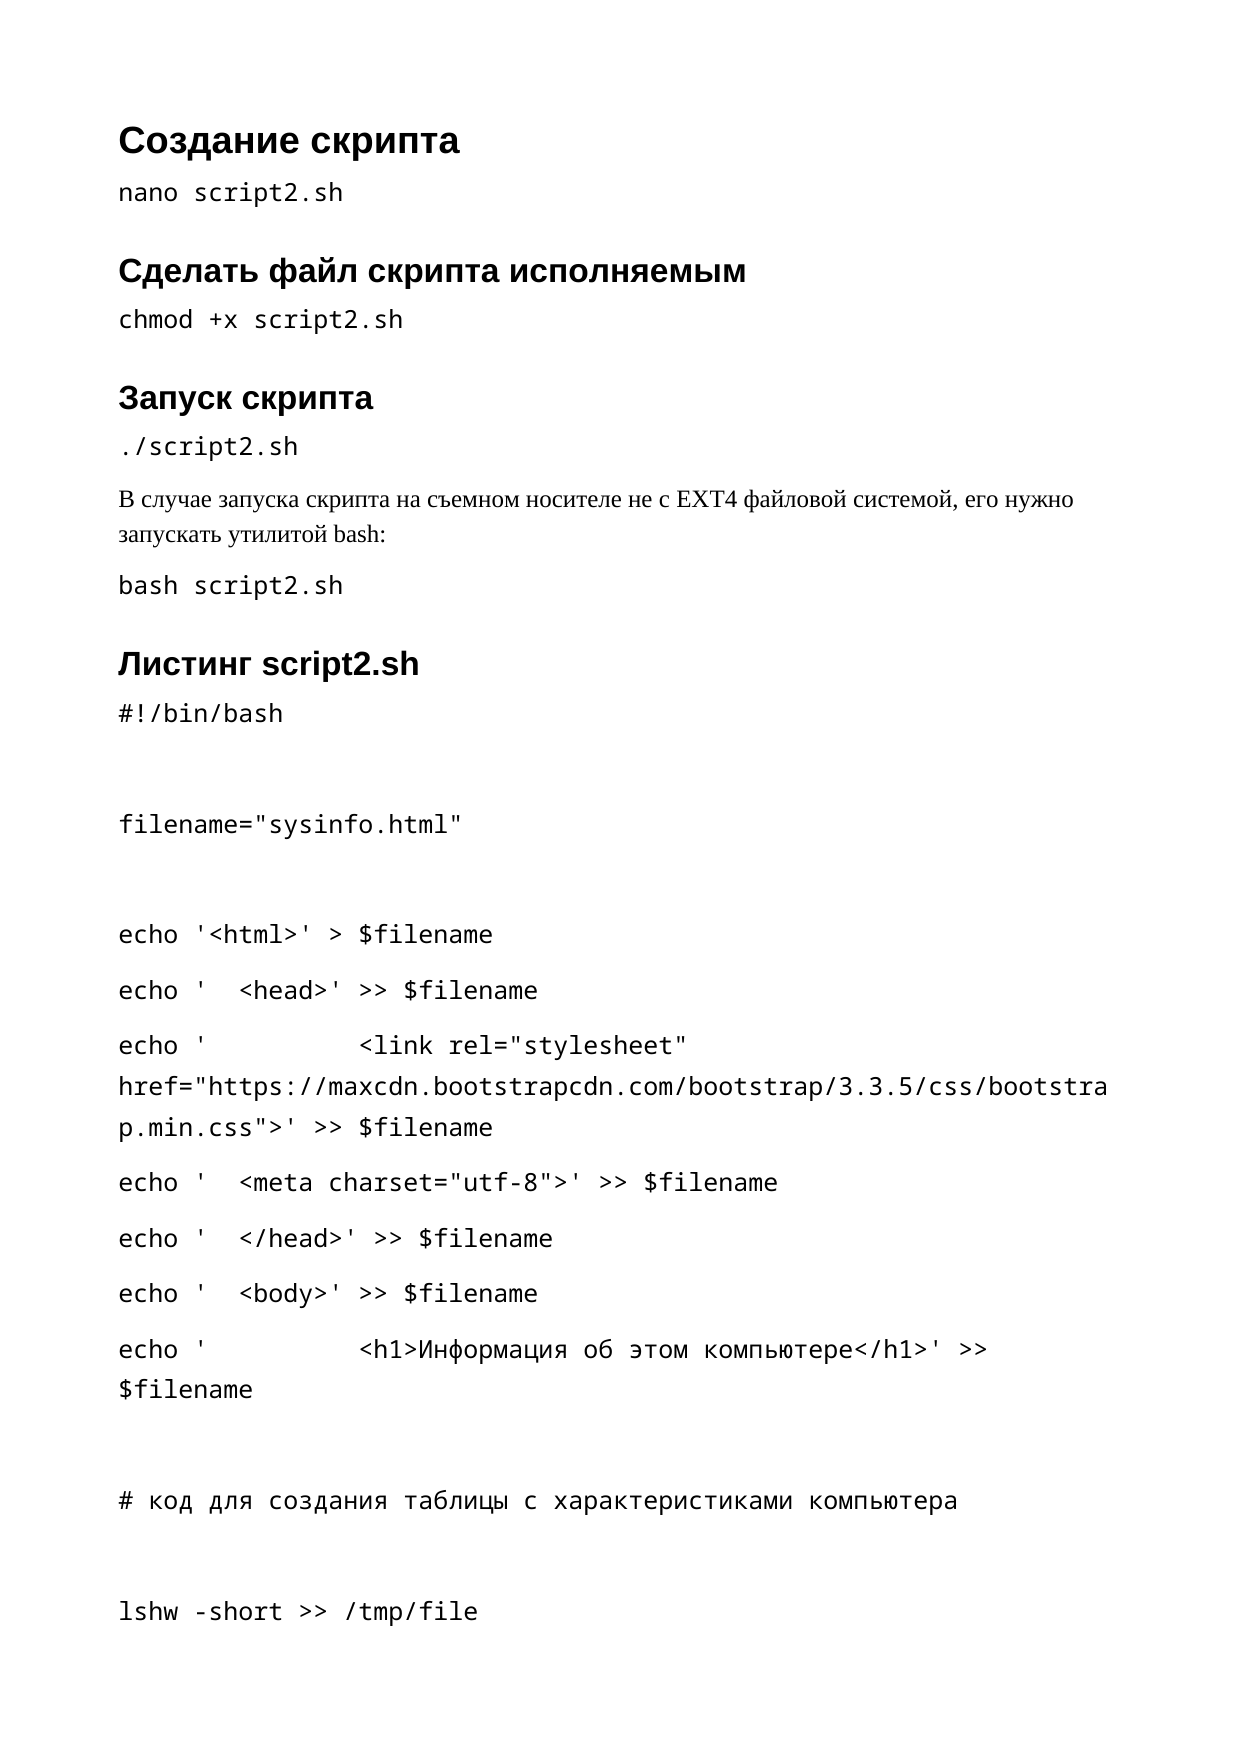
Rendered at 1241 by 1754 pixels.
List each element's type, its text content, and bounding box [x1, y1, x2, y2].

subtitle Листинг script2.sh [118, 644, 1122, 683]
text bash script2.sh [118, 568, 1122, 602]
text nano script2.sh [118, 174, 1122, 208]
subtitle Создание скрипта [118, 118, 1122, 162]
text echo ' <link rel="stylesheet" href="https://maxcdn.bootstrapcdn.com/bootstrap/3.3.5/css/bootstrap.min.css">' >> $filename [118, 1028, 1122, 1144]
text echo ' <body>' >> $filename [118, 1276, 1122, 1310]
text lshw -short >> /tmp/file [118, 1594, 1122, 1628]
text echo ' </head>' >> $filename [118, 1220, 1122, 1254]
text ./script2.sh [118, 429, 1122, 463]
text echo ' <h1>Информация об этом компьютере</h1>' >> $filename [118, 1331, 1122, 1406]
text echo ' <head>' >> $filename [118, 972, 1122, 1007]
text #!/bin/bash [118, 695, 1122, 729]
subtitle Сделать файл скрипта исполняемым [118, 251, 1122, 289]
text echo ' <meta charset="utf-8">' >> $filename [118, 1165, 1122, 1199]
text chmod +x script2.sh [118, 302, 1122, 336]
text filename="sysinfo.html" [118, 806, 1122, 840]
subtitle Запуск скрипта [118, 378, 1122, 417]
text # код для создания таблицы с характеристиками компьютера [118, 1483, 1122, 1517]
text echo '<html>' > $filename [118, 917, 1122, 951]
text В случае запуска скрипта на съемном носителе не с EXT4 файловой системой, его нужно запускать утилитой bash: [118, 484, 1122, 548]
